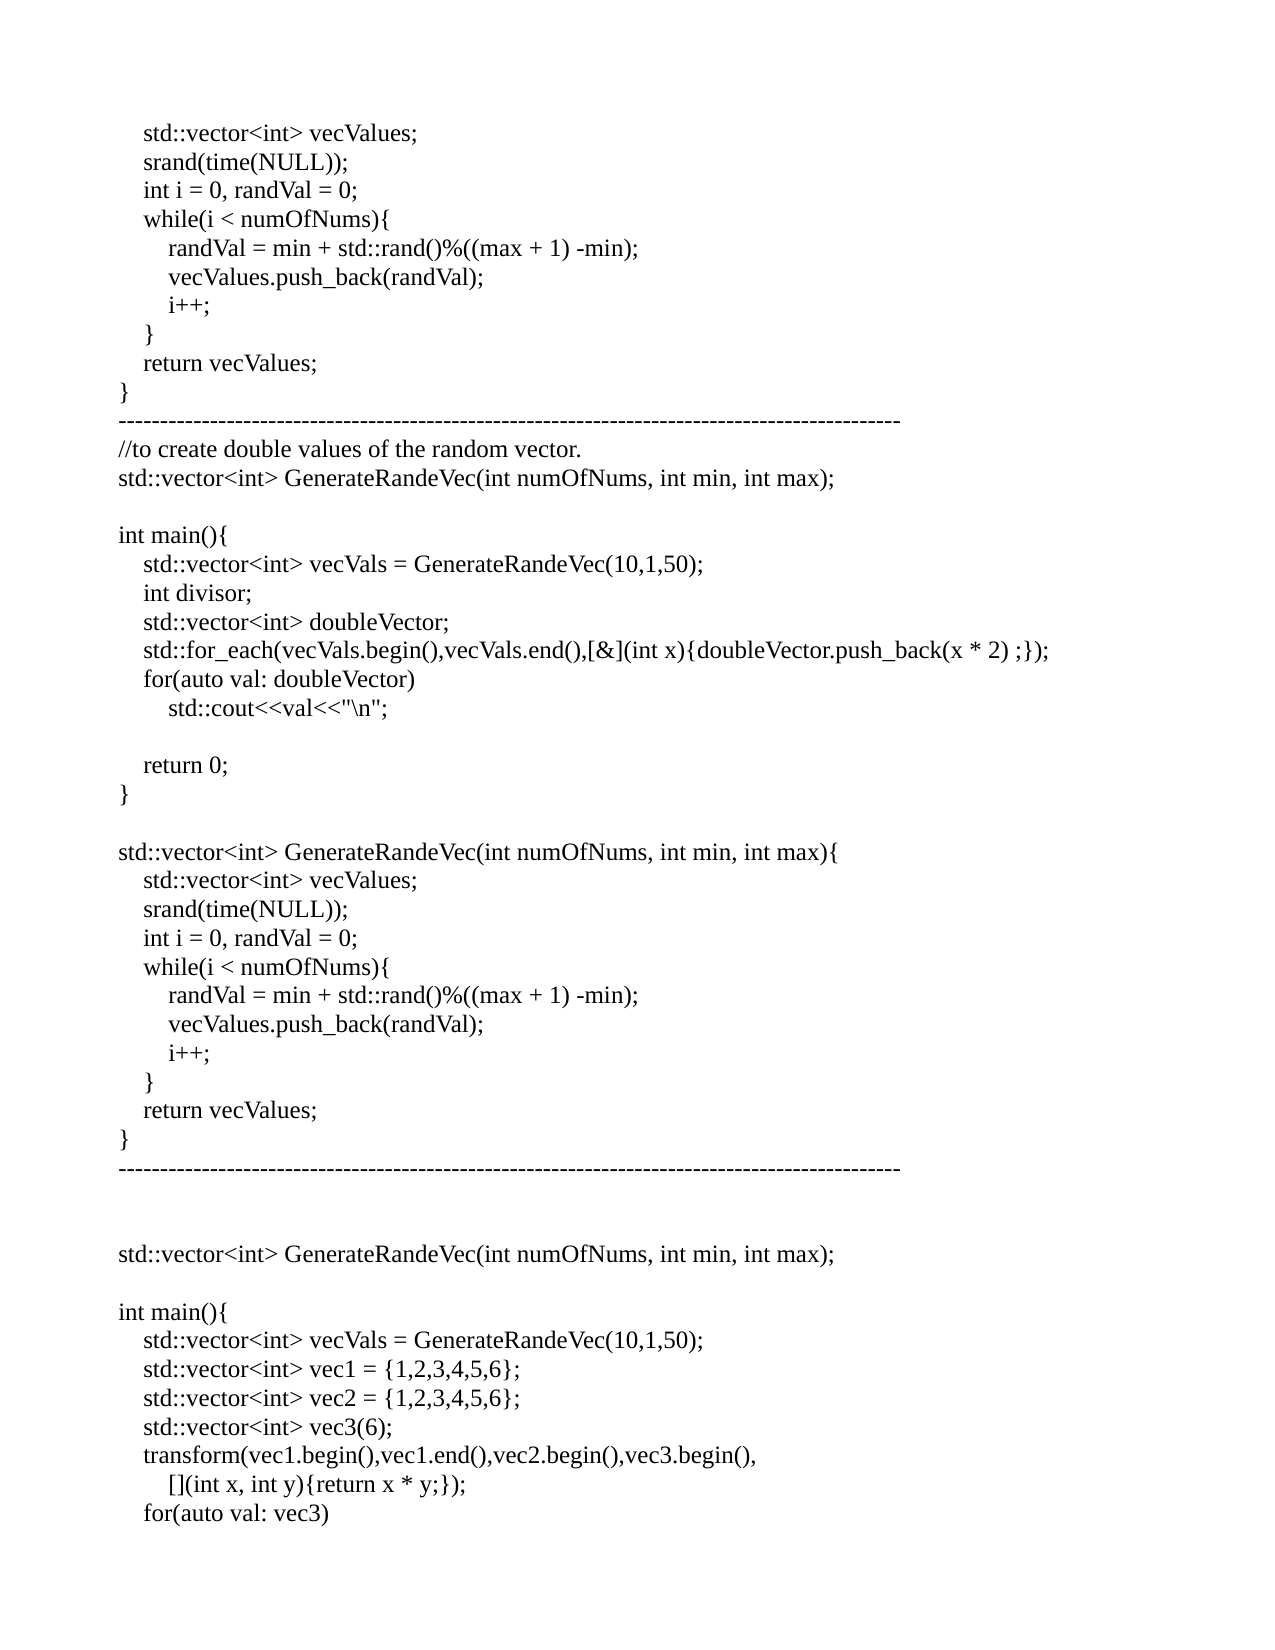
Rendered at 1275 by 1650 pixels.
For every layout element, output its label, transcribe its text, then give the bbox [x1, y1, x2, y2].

text return vecValues; [118, 348, 1157, 377]
text vecValues.push_back(randVal); [118, 262, 1157, 291]
text } [118, 319, 1157, 348]
text std::vector<int> GenerateRandeVec(int numOfNums, int min, int max){ [118, 837, 1157, 866]
text int i = 0, randVal = 0; [118, 176, 1157, 204]
text std::cout<<val<<"\n"; [118, 693, 1157, 722]
text } [118, 377, 1157, 406]
text while(i < numOfNums){ [118, 952, 1157, 981]
text } [118, 1067, 1157, 1096]
text std::vector<int> vecVals = GenerateRandeVec(10,1,50); [118, 1326, 1157, 1354]
text int main(){ [118, 1297, 1157, 1326]
text int divisor; [118, 578, 1157, 607]
text ---------------------------------------------------------------------------------------------- [118, 406, 1157, 434]
text randVal = min + std::rand()%((max + 1) -min); [118, 233, 1157, 262]
text vecValues.push_back(randVal); [118, 1009, 1157, 1038]
text srand(time(NULL)); [118, 147, 1157, 176]
text std::vector<int> GenerateRandeVec(int numOfNums, int min, int max); [118, 463, 1157, 492]
text } [118, 1124, 1157, 1153]
text randVal = min + std::rand()%((max + 1) -min); [118, 981, 1157, 1009]
text ---------------------------------------------------------------------------------------------- [118, 1153, 1157, 1182]
text while(i < numOfNums){ [118, 204, 1157, 233]
text transform(vec1.begin(),vec1.end(),vec2.begin(),vec3.begin(), [118, 1441, 1157, 1469]
text std::vector<int> vec1 = {1,2,3,4,5,6}; [118, 1354, 1157, 1383]
text i++; [118, 291, 1157, 319]
text std::vector<int> GenerateRandeVec(int numOfNums, int min, int max); [118, 1239, 1157, 1268]
text } [118, 779, 1157, 808]
text int i = 0, randVal = 0; [118, 923, 1157, 952]
text std::vector<int> vec2 = {1,2,3,4,5,6}; [118, 1383, 1157, 1412]
text return 0; [118, 751, 1157, 779]
text //to create double values of the random vector. [118, 434, 1157, 463]
text std::for_each(vecVals.begin(),vecVals.end(),[&](int x){doubleVector.push_back(x * 2) ;}); [118, 636, 1157, 664]
text for(auto val: doubleVector) [118, 664, 1157, 693]
text std::vector<int> vecValues; [118, 866, 1157, 894]
text int main(){ [118, 521, 1157, 549]
text srand(time(NULL)); [118, 894, 1157, 923]
text [](int x, int y){return x * y;}); [118, 1469, 1157, 1498]
text std::vector<int> vecVals = GenerateRandeVec(10,1,50); [118, 549, 1157, 578]
text return vecValues; [118, 1096, 1157, 1124]
text std::vector<int> doubleVector; [118, 607, 1157, 636]
text std::vector<int> vecValues; [118, 118, 1157, 147]
text std::vector<int> vec3(6); [118, 1412, 1157, 1441]
text for(auto val: vec3) [118, 1498, 1157, 1527]
text i++; [118, 1038, 1157, 1067]
